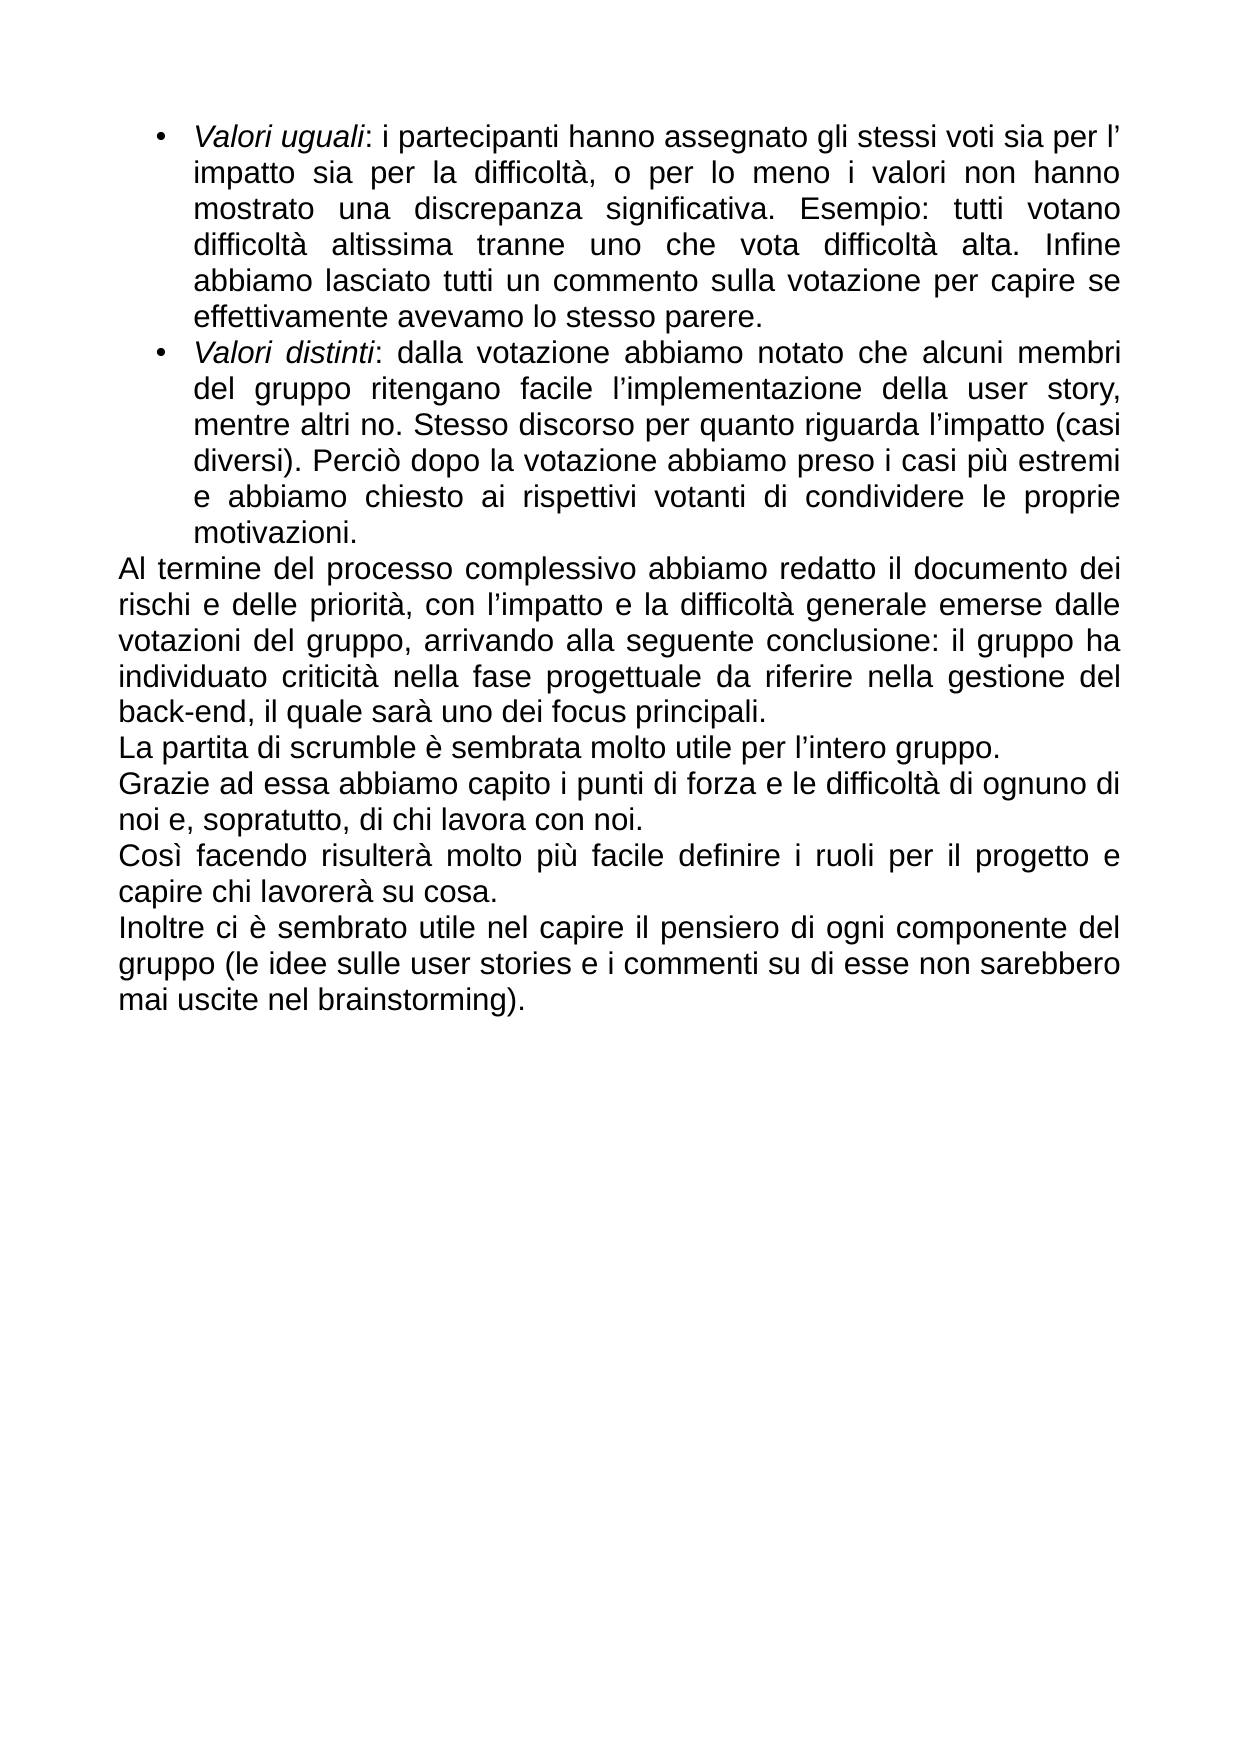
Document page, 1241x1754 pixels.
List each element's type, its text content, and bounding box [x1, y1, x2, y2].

list Valori uguali: i partecipanti hanno assegnato gli stessi voti sia per l’ impatto sia per la difficoltà, o per lo meno i valori non hanno mostrato una discrepanza significativa. Esempio: tutti votano difficoltà altissima tranne uno che vota difficoltà alta. Infine abbiamo lasciato tutti un commento sulla votazione per capire se effettivamente avevamo lo stesso parere. [156, 118, 1122, 334]
text Grazie ad essa abbiamo capito i punti di forza e le difficoltà di ognuno di noi e, sopratutto, di chi lavora con noi. [118, 765, 1122, 837]
list Valori distinti: dalla votazione abbiamo notato che alcuni membri del gruppo ritengano facile l’implementazione della user story, mentre altri no. Stesso discorso per quanto riguarda l’impatto (casi diversi). Perciò dopo la votazione abbiamo preso i casi più estremi e abbiamo chiesto ai rispettivi votanti di condividere le proprie motivazioni. [156, 334, 1122, 550]
text La partita di scrumble è sembrata molto utile per l’intero gruppo. [118, 729, 1122, 765]
text Al termine del processo complessivo abbiamo redatto il documento dei rischi e delle priorità, con l’impatto e la difficoltà generale emerse dalle votazioni del gruppo, arrivando alla seguente conclusione: il gruppo ha individuato criticità nella fase progettuale da riferire nella gestione del back-end, il quale sarà uno dei focus principali. [118, 550, 1122, 729]
text Inoltre ci è sembrato utile nel capire il pensiero di ogni componente del gruppo (le idee sulle user stories e i commenti su di esse non sarebbero mai uscite nel brainstorming). [118, 909, 1122, 1017]
text Così facendo risulterà molto più facile definire i ruoli per il progetto e capire chi lavorerà su cosa. [118, 837, 1122, 909]
